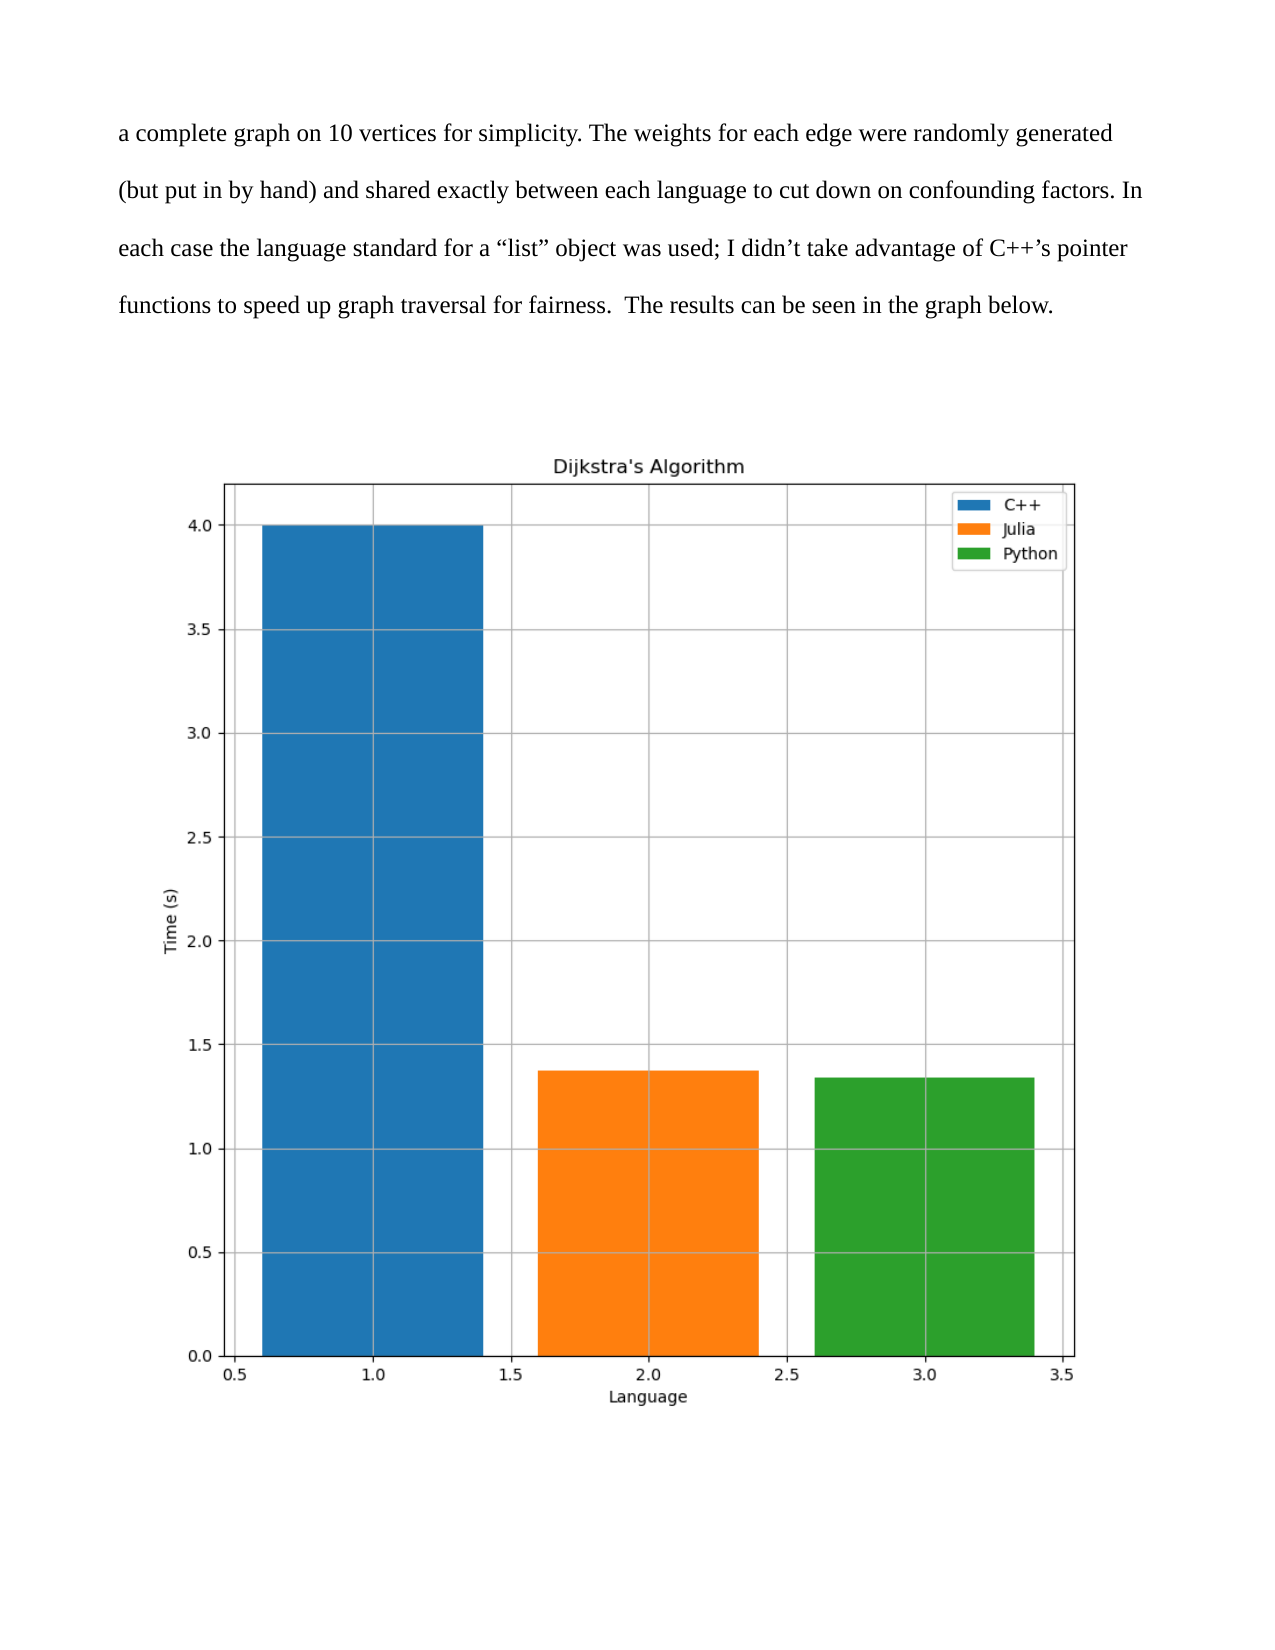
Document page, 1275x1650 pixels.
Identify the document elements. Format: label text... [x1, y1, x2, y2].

picture [153, 422, 1102, 1427]
text a complete graph on 10 vertices for simplicity. The weights for each edge were randomly generated (but put in by hand) and shared exactly between each language to cut down on confounding factors. In each case the language standard for a “list” object was used; I didn’t take advantage of C++’s pointer functions to speed up graph traversal for fairness. The results can be seen in the graph below. [118, 118, 1157, 319]
